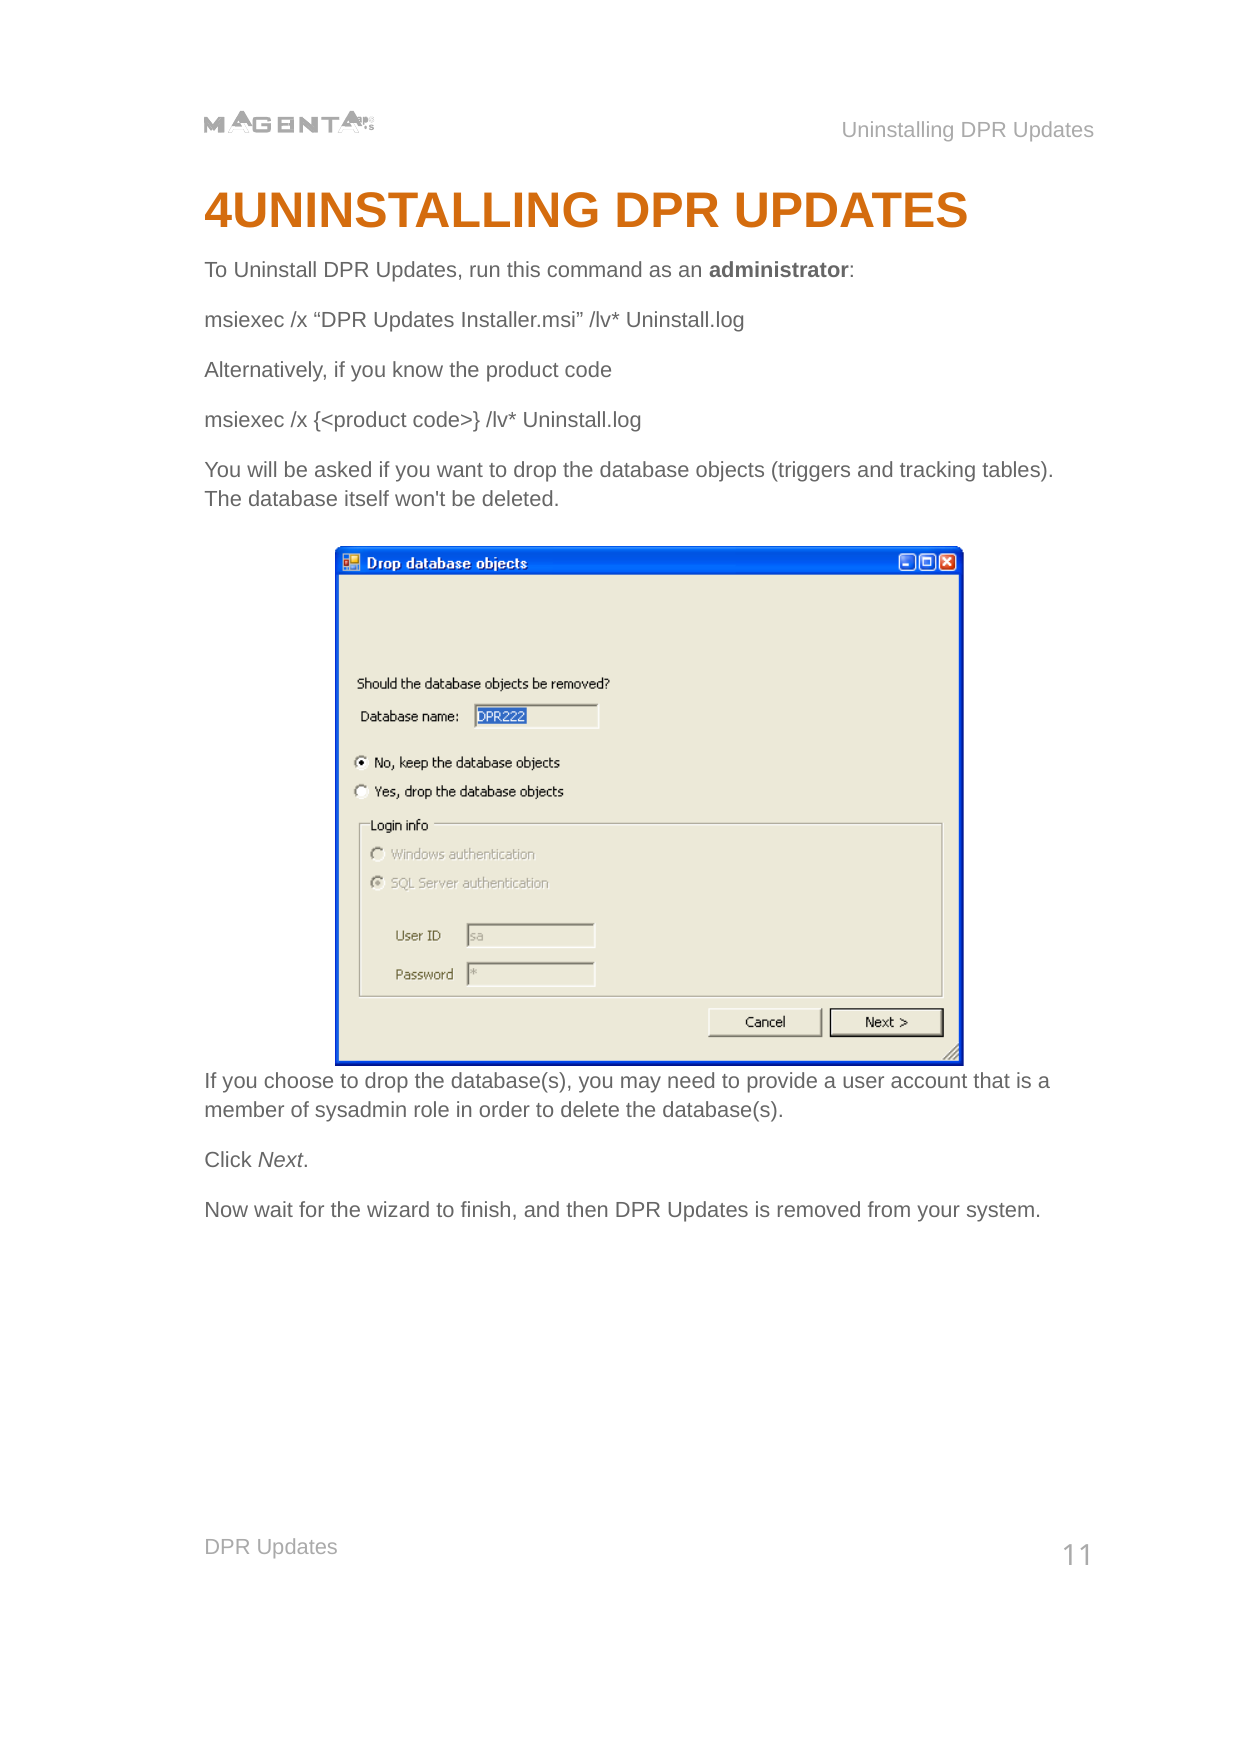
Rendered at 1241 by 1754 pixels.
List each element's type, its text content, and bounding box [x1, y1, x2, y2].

picture [335, 546, 964, 1066]
text You will be asked if you want to drop the database objects (triggers and tracking tables). The database itself won't be deleted. [204, 454, 1094, 512]
text Now wait for the wizard to finish, and then DPR Updates is removed from your system. [204, 1194, 1094, 1223]
text To Uninstall DPR Updates, run this command as an administrator: [204, 254, 1094, 283]
text msiexec /x “DPR Updates Installer.msi” /lv* Uninstall.log [204, 304, 1094, 333]
subtitle Uninstalling DPR Updates [204, 181, 1094, 239]
text Alternatively, if you know the product code [204, 354, 1094, 383]
text Click Next. [204, 1144, 1094, 1173]
text msiexec /x {<product code>} /lv* Uninstall.log [204, 404, 1094, 433]
text If you choose to drop the database(s), you may need to provide a user account that is a member of sysadmin role in order to delete the database(s). [204, 533, 1094, 1123]
